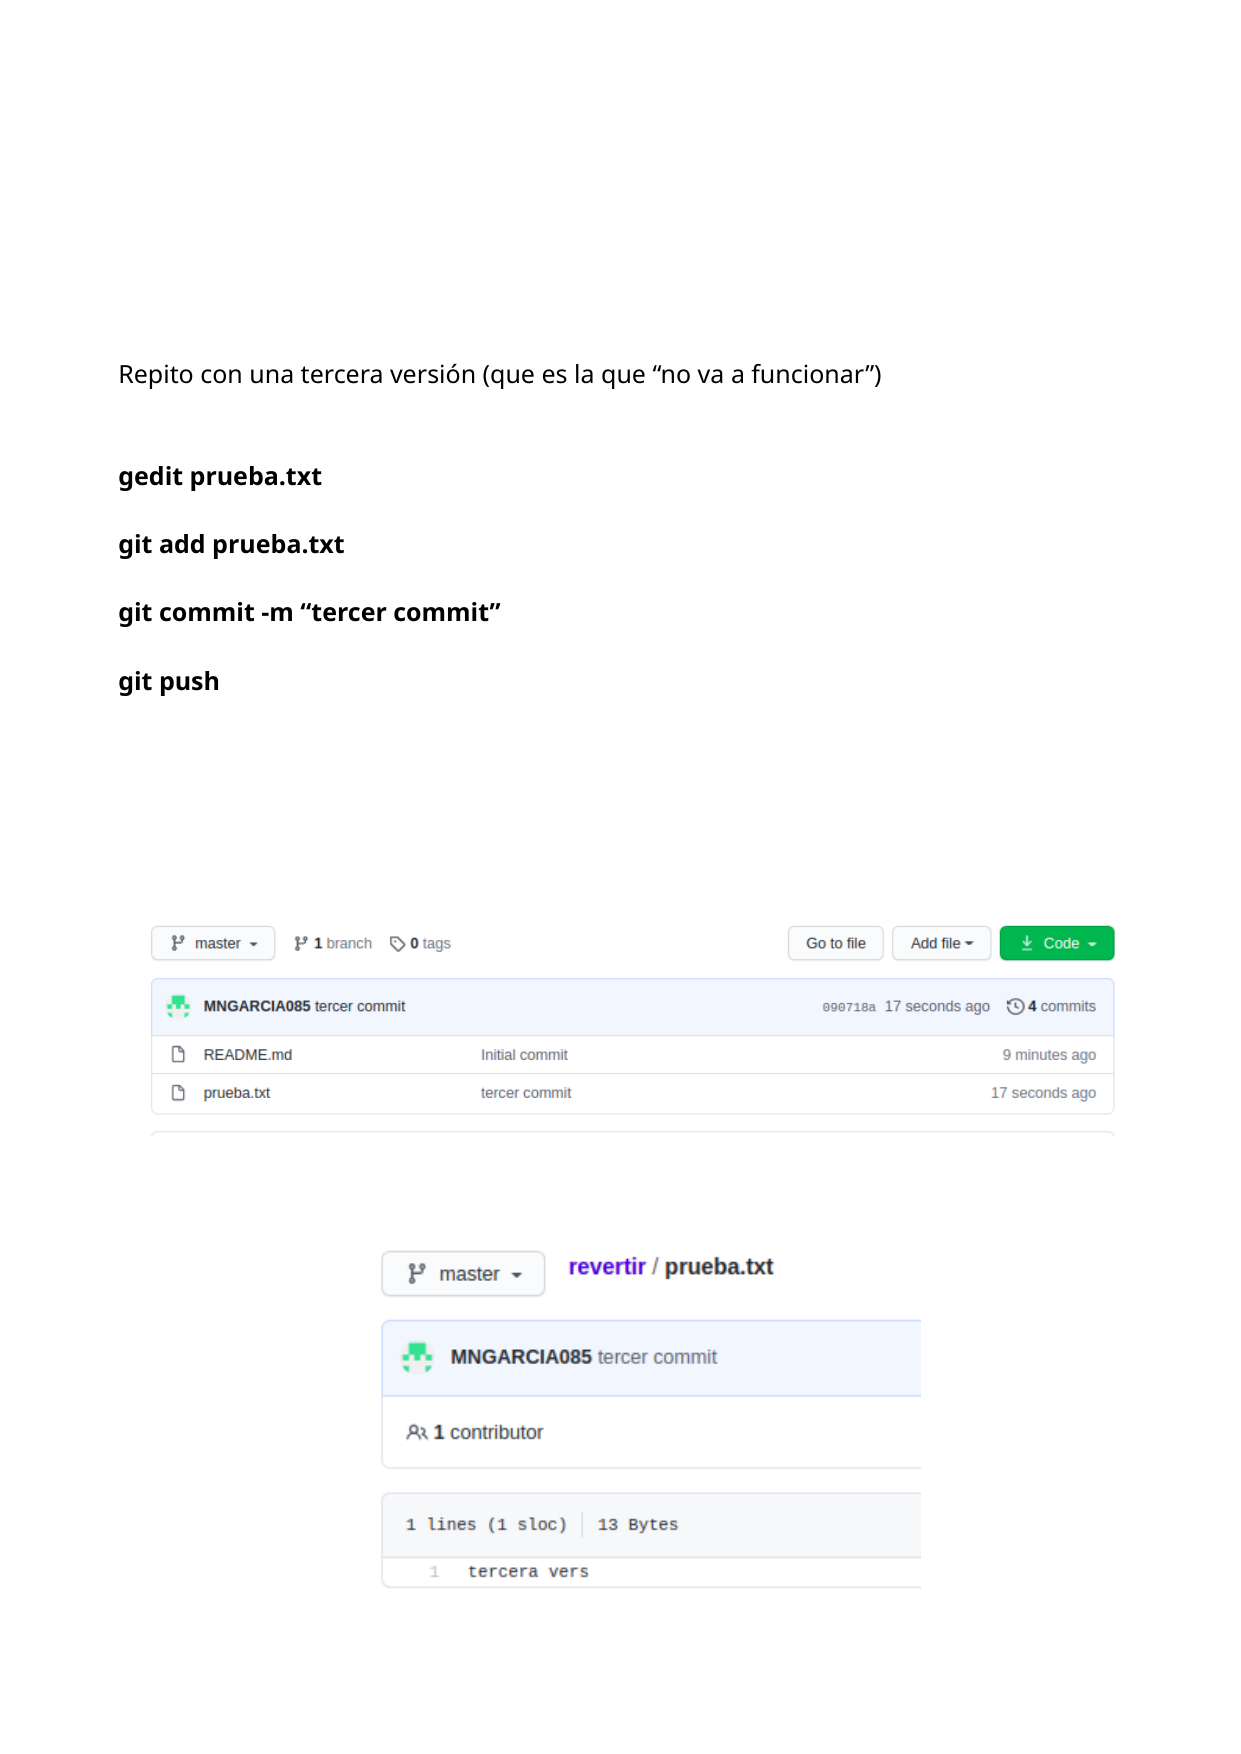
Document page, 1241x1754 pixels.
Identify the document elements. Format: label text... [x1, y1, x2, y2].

text Repito con una tercera versión (que es la que “no va a funcionar”) [118, 357, 1122, 391]
picture [118, 901, 1123, 1136]
text git push [118, 663, 1122, 697]
text gedit prueba.txt [118, 459, 1122, 493]
picture [319, 1237, 921, 1640]
text git commit -m “tercer commit” [118, 595, 1122, 629]
text git add prueba.txt [118, 527, 1122, 561]
